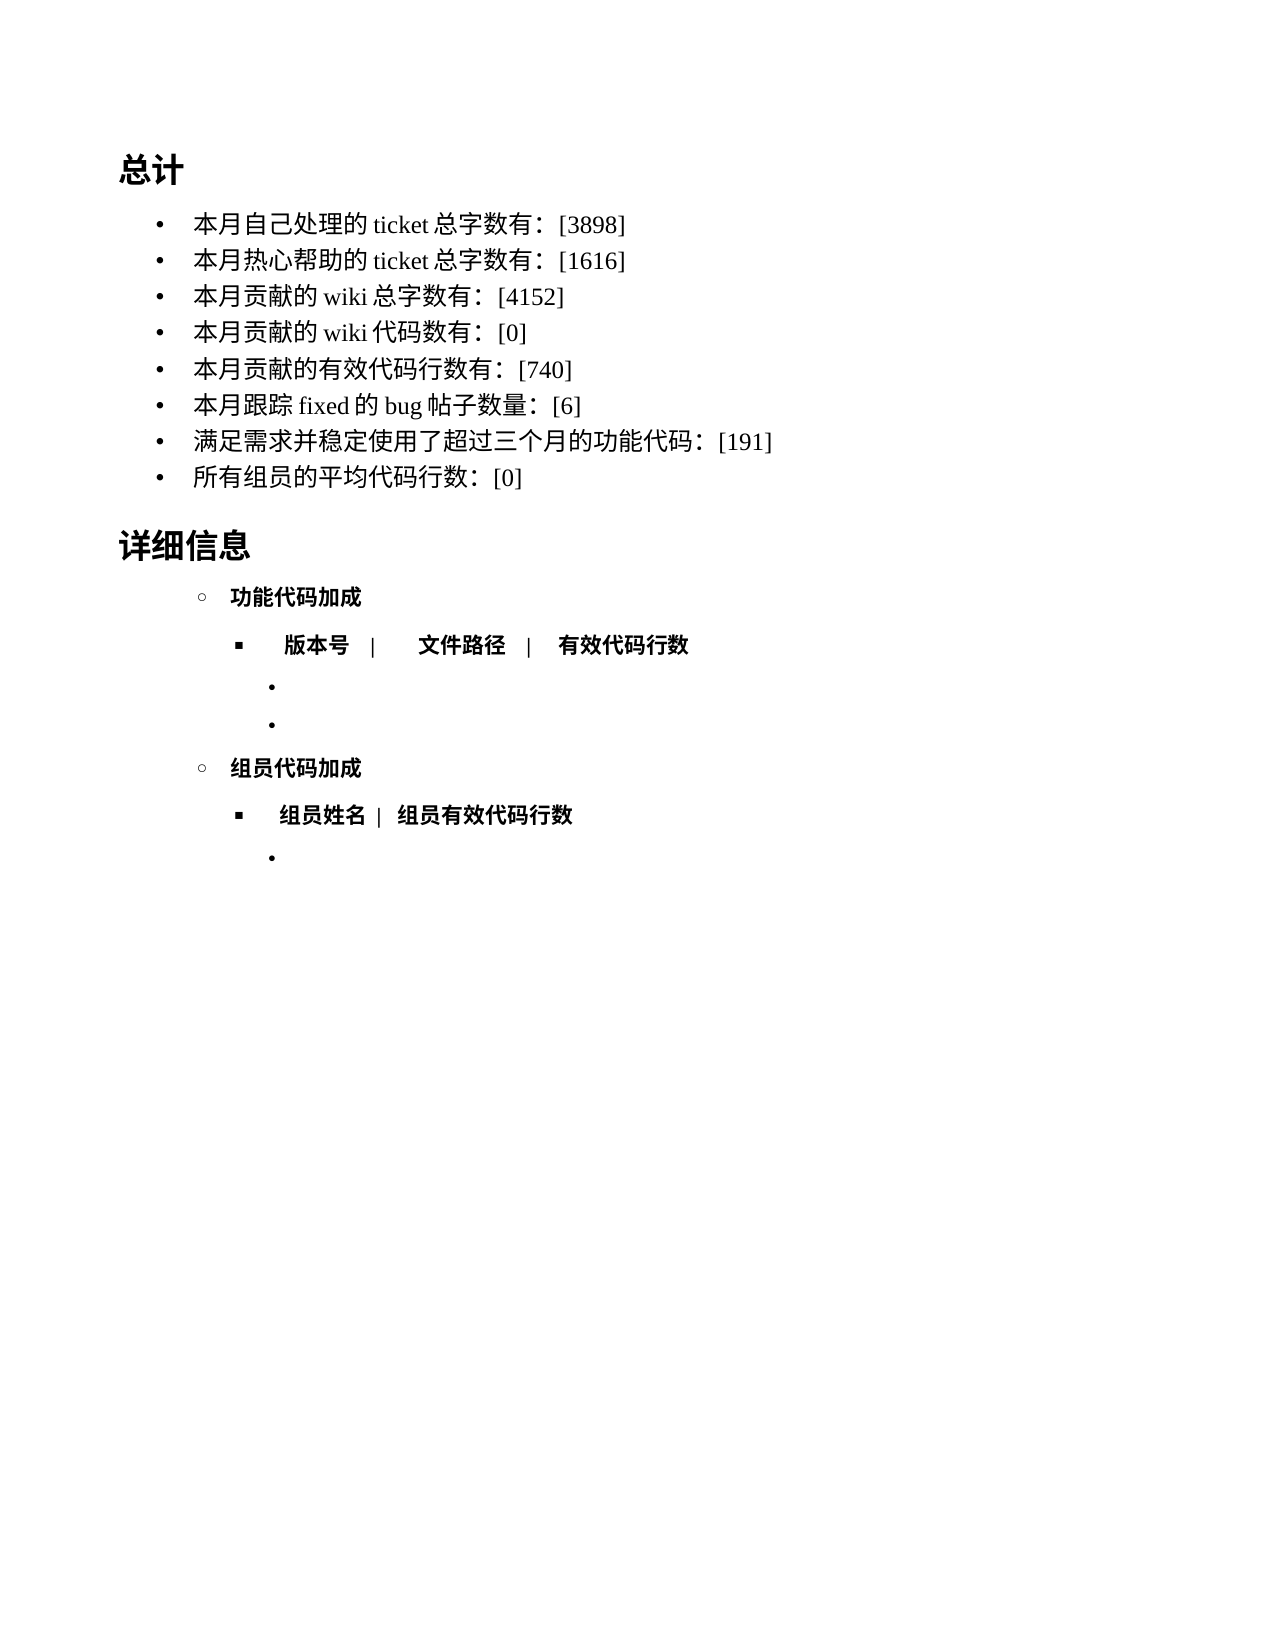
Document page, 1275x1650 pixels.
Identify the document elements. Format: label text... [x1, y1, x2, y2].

list 版本号 | 文件路径 | 有效代码行数 [231, 628, 1157, 659]
list 组员姓名 | 组员有效代码行数 [231, 798, 1157, 830]
list 功能代码加成 [193, 580, 1157, 612]
list 满足需求并稳定使用了超过三个月的功能代码：[191] [156, 422, 1157, 458]
subtitle 总计 [118, 143, 1157, 192]
list 本月贡献的wiki代码数有：[0] [156, 313, 1157, 349]
list 本月跟踪fixed的bug帖子数量：[6] [156, 385, 1157, 422]
list 本月贡献的有效代码行数有：[740] [156, 349, 1157, 385]
subtitle 详细信息 [118, 519, 1157, 568]
list 所有组员的平均代码行数：[0] [156, 458, 1157, 494]
list 本月热心帮助的ticket总字数有：[1616] [156, 240, 1157, 277]
list 本月贡献的wiki总字数有：[4152] [156, 277, 1157, 313]
list 组员代码加成 [193, 751, 1157, 782]
list 本月自己处理的ticket总字数有：[3898] [156, 204, 1157, 240]
